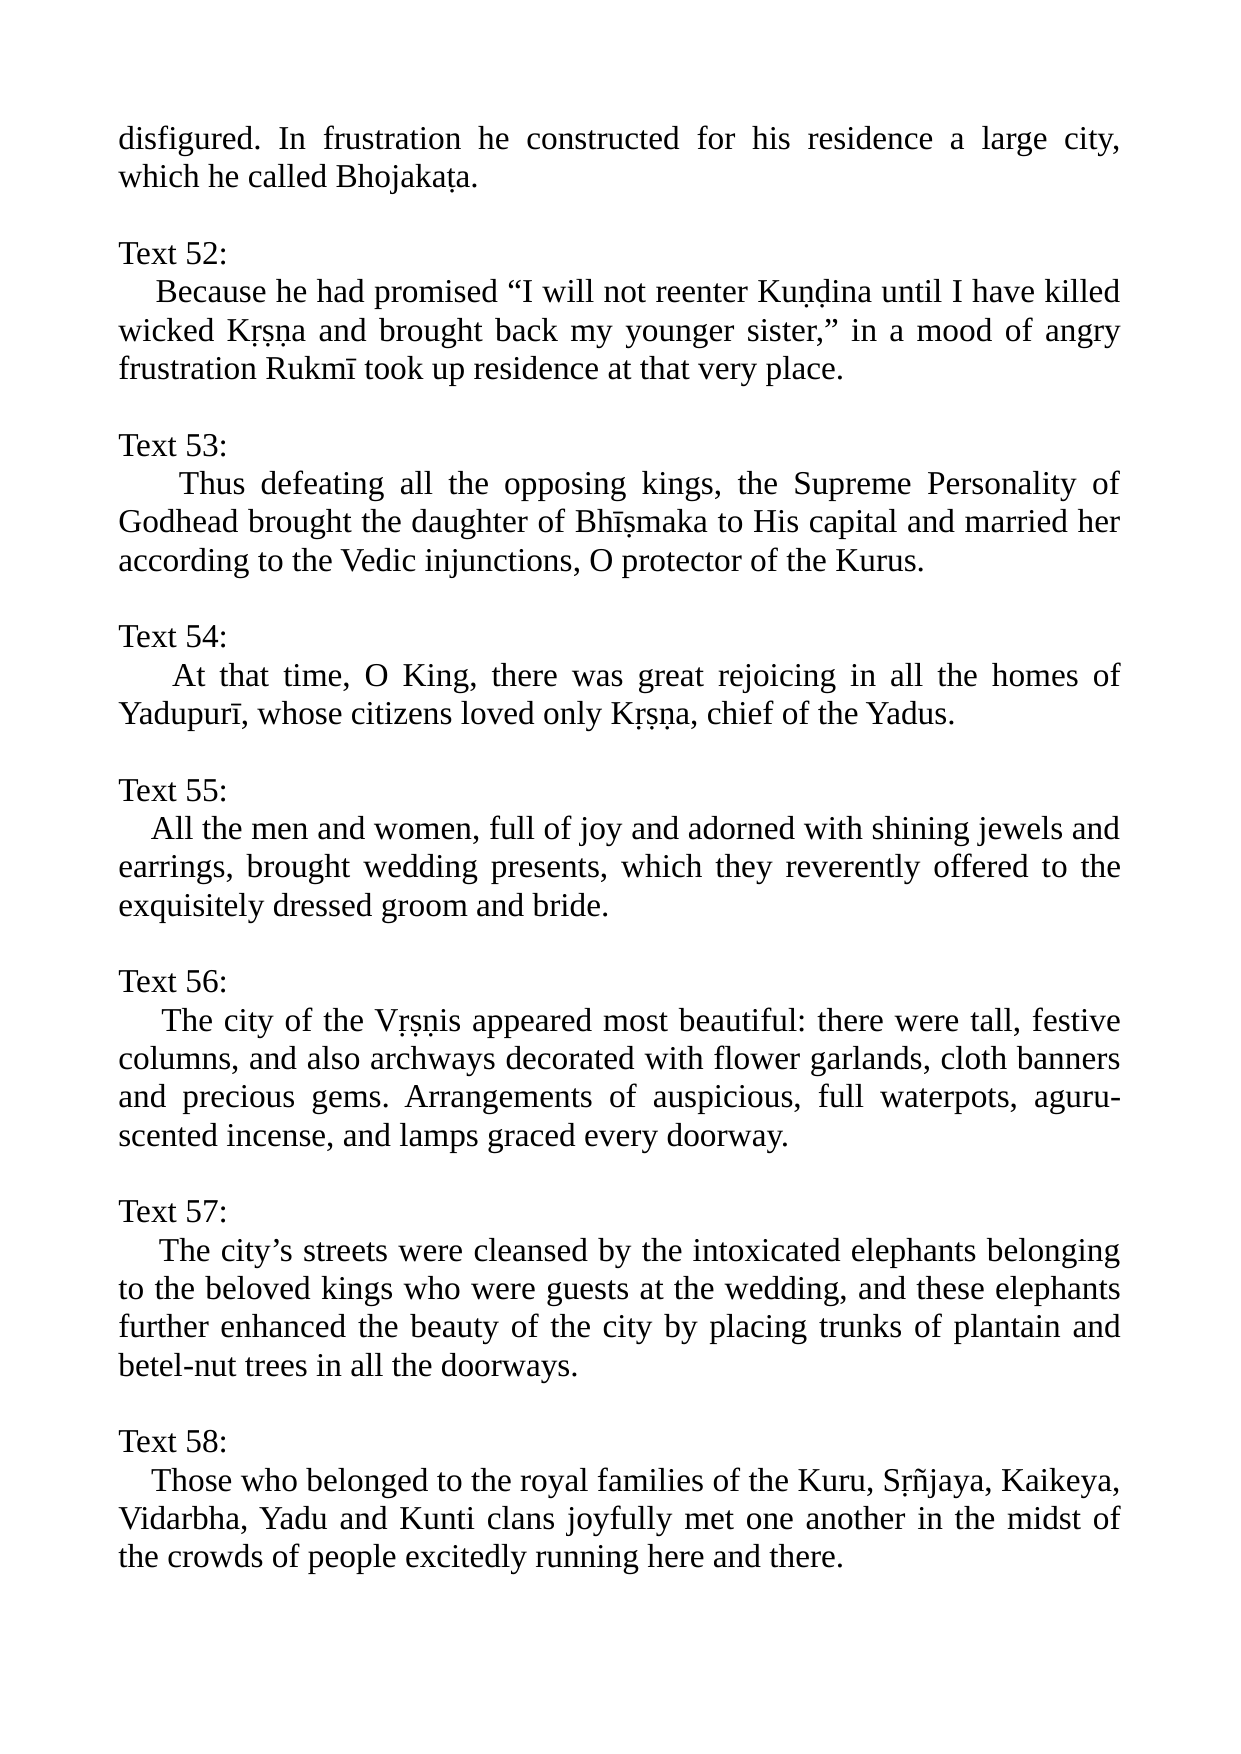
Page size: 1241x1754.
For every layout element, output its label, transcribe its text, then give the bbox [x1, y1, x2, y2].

text Text 58: [118, 1421, 1122, 1460]
text Text 55: [118, 770, 1122, 808]
text The city of the Vṛṣṇis appeared most beautiful: there were tall, festive columns, and also archways decorated with flower garlands, cloth banners and precious gems. Arrangements of auspicious, full waterpots, aguru-scented incense, and lamps graced every doorway. [118, 1000, 1122, 1153]
text Because he had promised “I will not reenter Kuṇḍina until I have killed wicked Kṛṣṇa and brought back my younger sister,” in a mood of angry frustration Rukmī took up residence at that very place. [118, 271, 1122, 386]
text Text 57: [118, 1191, 1122, 1230]
text Text 52: [118, 233, 1122, 271]
text Text 54: [118, 616, 1122, 655]
text Thus defeating all the opposing kings, the Supreme Personality of Godhead brought the daughter of Bhīṣmaka to His capital and married her according to the Vedic injunctions, O protector of the Kurus. [118, 463, 1122, 578]
text Text 56: [118, 961, 1122, 1000]
text At that time, O King, there was great rejoicing in all the homes of Yadupurī, whose citizens loved only Kṛṣṇa, chief of the Yadus. [118, 655, 1122, 731]
text Those who belonged to the royal families of the Kuru, Sṛñjaya, Kaikeya, Vidarbha, Yadu and Kunti clans joyfully met one another in the midst of the crowds of people excitedly running here and there. [118, 1460, 1122, 1575]
text All the men and women, full of joy and adorned with shining jewels and earrings, brought wedding presents, which they reverently offered to the exquisitely dressed groom and bride. [118, 808, 1122, 923]
text disfigured. In frustration he constructed for his residence a large city, which he called Bhojakaṭa. [118, 118, 1122, 195]
text The city’s streets were cleansed by the intoxicated elephants belonging to the beloved kings who were guests at the wedding, and these elephants further enhanced the beauty of the city by placing trunks of plantain and betel-nut trees in all the doorways. [118, 1230, 1122, 1383]
text Text 53: [118, 425, 1122, 463]
